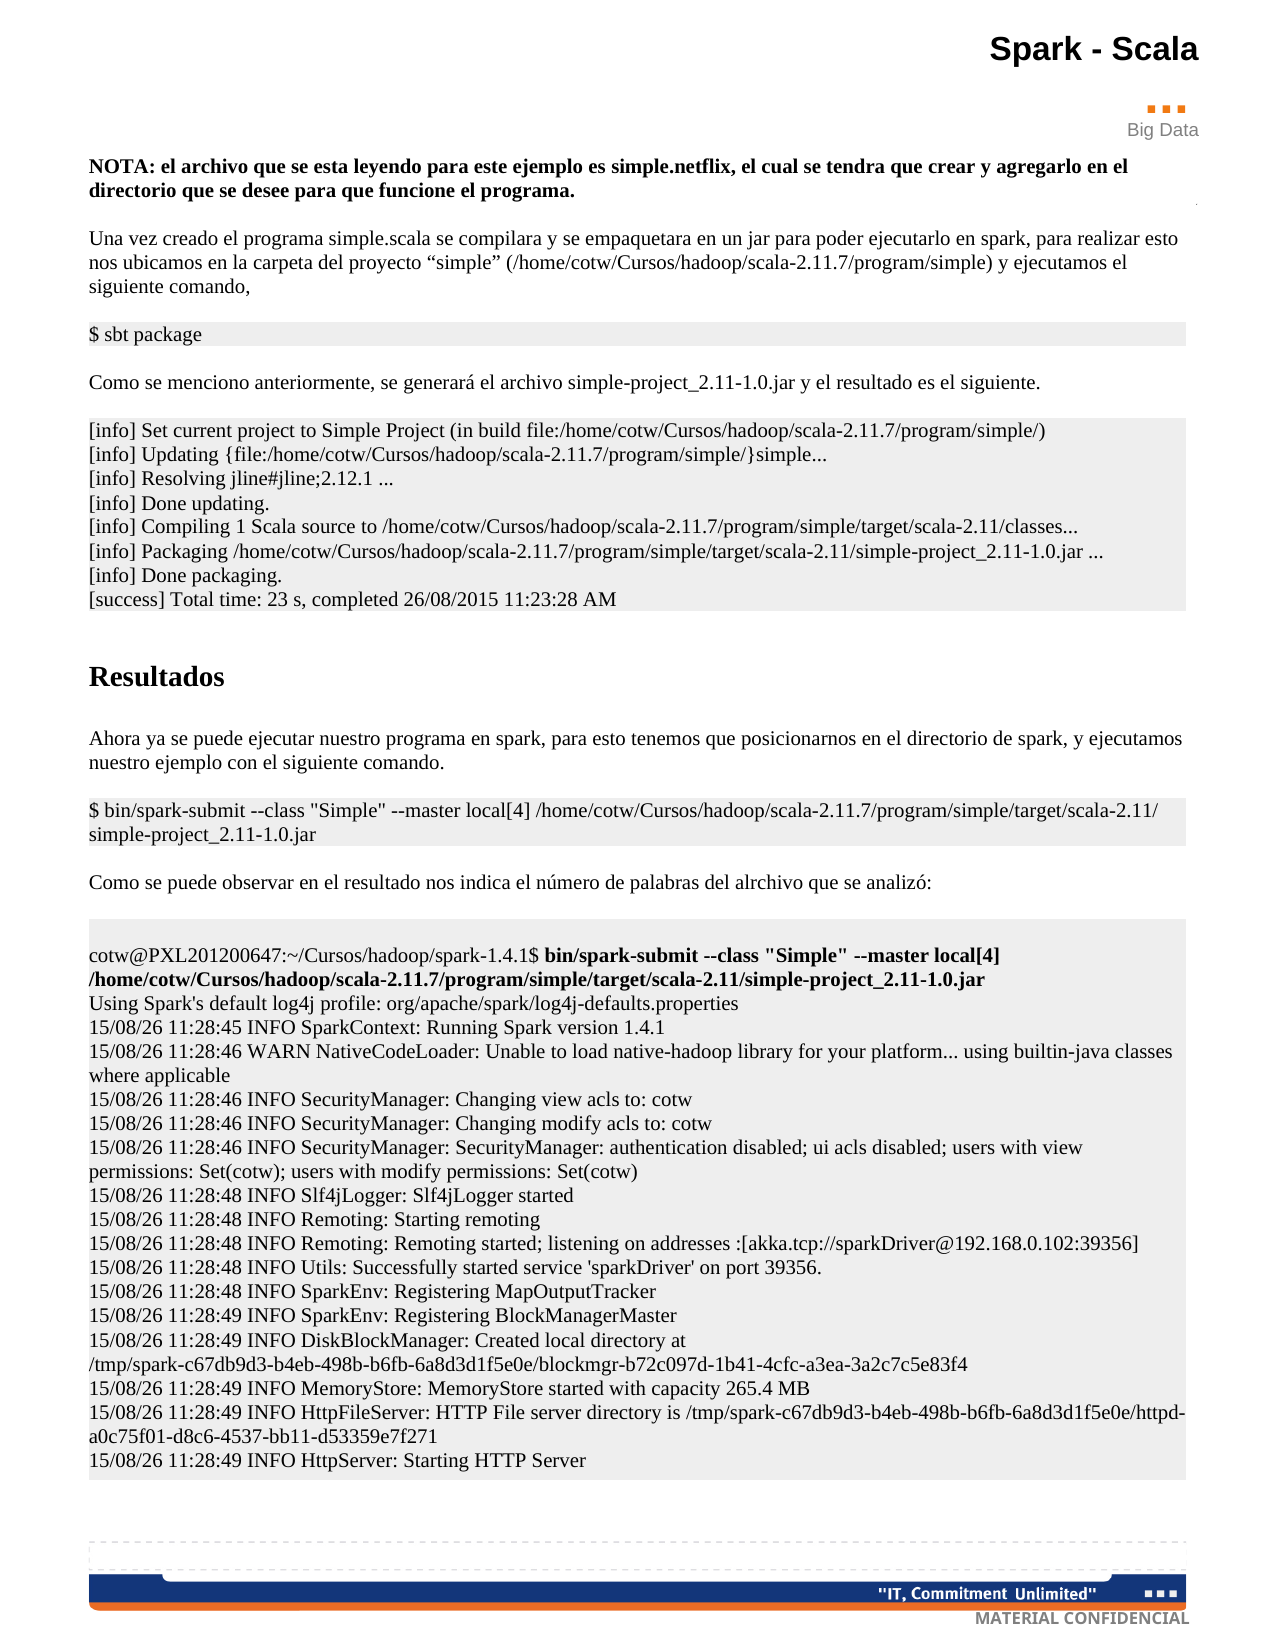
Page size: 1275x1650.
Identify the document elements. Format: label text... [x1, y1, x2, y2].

text 15/08/26 11:28:46 INFO SecurityManager: Changing modify acls to: cotw [88, 1111, 1186, 1135]
text 15/08/26 11:28:49 INFO DiskBlockManager: Created local directory at /tmp/spark-c67db9d3-b4eb-498b-b6fb-6a8d3d1f5e0e/blockmgr-b72c097d-1b41-4cfc-a3ea-3a2c7c5e83f4 [88, 1327, 1186, 1376]
text Using Spark's default log4j profile: org/apache/spark/log4j-defaults.properties [88, 991, 1186, 1015]
text 15/08/26 11:28:45 INFO SparkContext: Running Spark version 1.4.1 [88, 1015, 1186, 1039]
text Ahora ya se puede ejecutar nuestro programa en spark, para esto tenemos que posicionarnos en el directorio de spark, y ejecutamos nuestro ejemplo con el siguiente comando. [88, 726, 1186, 774]
text 15/08/26 11:28:49 INFO HttpFileServer: HTTP File server directory is /tmp/spark-c67db9d3-b4eb-498b-b6fb-6a8d3d1f5e0e/httpd-a0c75f01-d8c6-4537-bb11-d53359e7f271 [88, 1400, 1186, 1448]
text [info] Set current project to Simple Project (in build file:/home/cotw/Cursos/hadoop/scala-2.11.7/program/simple/) [88, 418, 1186, 442]
text 15/08/26 11:28:46 WARN NativeCodeLoader: Unable to load native-hadoop library for your platform... using builtin-java classes where applicable [88, 1039, 1186, 1087]
text 15/08/26 11:28:49 INFO MemoryStore: MemoryStore started with capacity 265.4 MB [88, 1376, 1186, 1400]
text Como se puede observar en el resultado nos indica el número de palabras del alrchivo que se analizó: [88, 870, 1186, 894]
text [info] Updating {file:/home/cotw/Cursos/hadoop/scala-2.11.7/program/simple/}simple... [88, 442, 1186, 466]
text [info] Done packaging. [88, 563, 1186, 587]
text 15/08/26 11:28:49 INFO HttpServer: Starting HTTP Server [88, 1448, 1186, 1472]
text NOTA: el archivo que se esta leyendo para este ejemplo es simple.netflix, el cual se tendra que crear y agregarlo en el directorio que se desee para que funcione el programa. [88, 153, 1186, 202]
text [info] Packaging /home/cotw/Cursos/hadoop/scala-2.11.7/program/simple/target/scala-2.11/simple-project_2.11-1.0.jar ... [88, 538, 1186, 563]
text 15/08/26 11:28:48 INFO Remoting: Starting remoting [88, 1207, 1186, 1231]
text 15/08/26 11:28:48 INFO SparkEnv: Registering MapOutputTracker [88, 1279, 1186, 1303]
text 15/08/26 11:28:48 INFO Remoting: Remoting started; listening on addresses :[akka.tcp://sparkDriver@192.168.0.102:39356] [88, 1231, 1186, 1255]
text 15/08/26 11:28:48 INFO Slf4jLogger: Slf4jLogger started [88, 1183, 1186, 1207]
text [info] Resolving jline#jline;2.12.1 ... [88, 466, 1186, 490]
text 15/08/26 11:28:46 INFO SecurityManager: Changing view acls to: cotw [88, 1087, 1186, 1111]
text [success] Total time: 23 s, completed 26/08/2015 11:23:28 AM [88, 587, 1186, 611]
text $ sbt package [88, 322, 1186, 346]
text Una vez creado el programa simple.scala se compilara y se empaquetara en un jar para poder ejecutarlo en spark, para realizar esto nos ubicamos en la carpeta del proyecto “simple” (/home/cotw/Cursos/hadoop/scala-2.11.7/program/simple) y ejecutamos el siguiente comando, [88, 226, 1186, 298]
text Como se menciono anteriormente, se generará el archivo simple-project_2.11-1.0.jar y el resultado es el siguiente. [88, 370, 1186, 394]
picture [88, 1541, 1187, 1611]
text Resultados [88, 659, 1186, 692]
text 15/08/26 11:28:46 INFO SecurityManager: SecurityManager: authentication disabled; ui acls disabled; users with view permissions: Set(cotw); users with modify permissions: Set(cotw) [88, 1135, 1186, 1183]
text [info] Done updating. [88, 490, 1186, 514]
text cotw@PXL201200647:~/Cursos/hadoop/spark-1.4.1$ bin/spark-submit --class "Simple" --master local[4] /home/cotw/Cursos/hadoop/scala-2.11.7/program/simple/target/scala-2.11/simple-project_2.11-1.0.jar [88, 942, 1186, 991]
text [info] Compiling 1 Scala source to /home/cotw/Cursos/hadoop/scala-2.11.7/program/simple/target/scala-2.11/classes... [88, 514, 1186, 538]
text 15/08/26 11:28:49 INFO SparkEnv: Registering BlockManagerMaster [88, 1303, 1186, 1327]
text $ bin/spark-submit --class "Simple" --master local[4] /home/cotw/Cursos/hadoop/scala-2.11.7/program/simple/target/scala-2.11/simple-project_2.11-1.0.jar [88, 798, 1186, 846]
text 15/08/26 11:28:48 INFO Utils: Successfully started service 'sparkDriver' on port 39356. [88, 1255, 1186, 1279]
